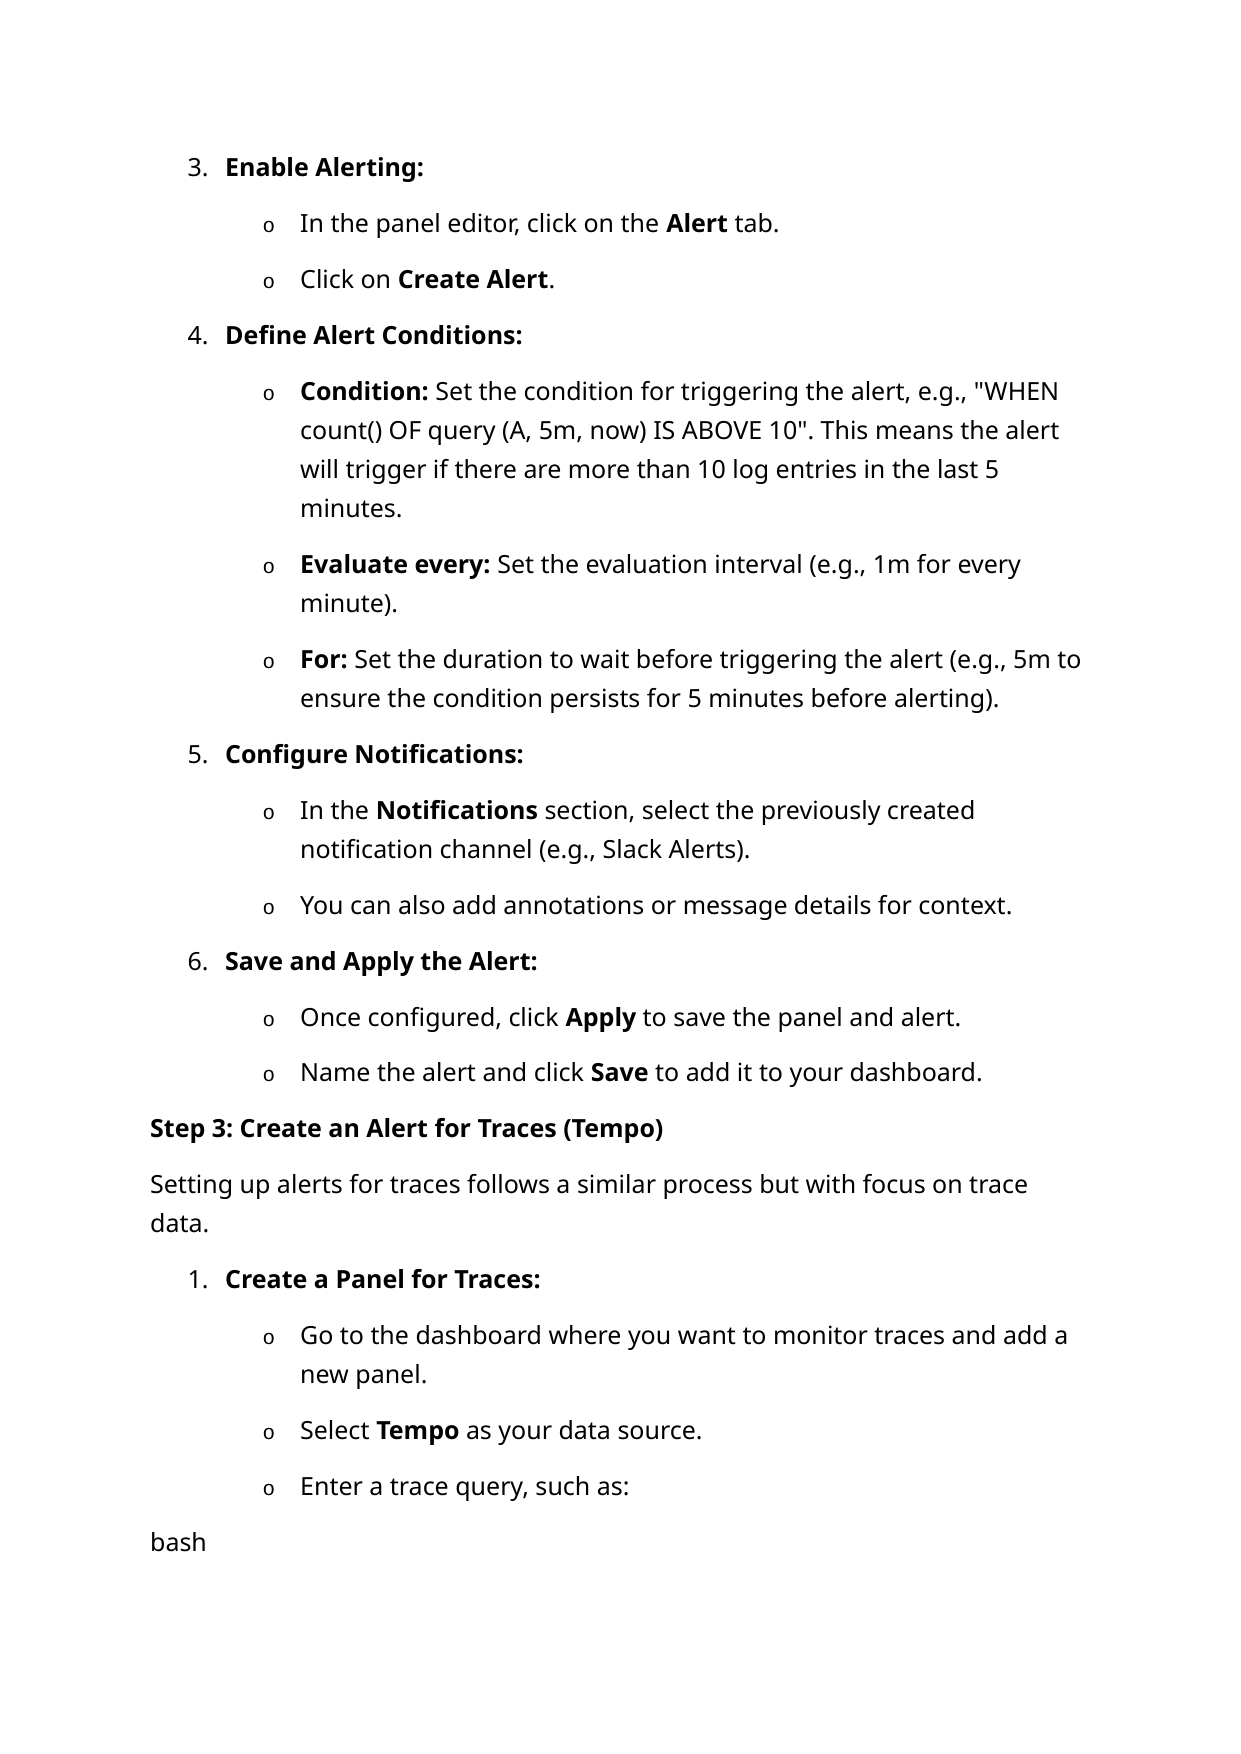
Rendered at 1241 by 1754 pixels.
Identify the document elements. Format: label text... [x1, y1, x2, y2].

list Once configured, click Apply to save the panel and alert. [262, 999, 1090, 1033]
list Condition: Set the condition for triggering the alert, e.g., "WHEN count() OF query (A, 5m, now) IS ABOVE 10". This means the alert will trigger if there are more than 10 log entries in the last 5 minutes. [262, 373, 1090, 525]
list Create a Panel for Traces: [187, 1262, 1090, 1296]
list Name the alert and click Save to add it to your dashboard. [262, 1055, 1090, 1089]
list In the Notifications section, select the previously created notification channel (e.g., Slack Alerts). [262, 792, 1090, 866]
list You can also add annotations or message details for context. [262, 887, 1090, 922]
list Go to the dashboard where you want to monitor traces and add a new panel. [262, 1317, 1090, 1391]
list In the panel editor, click on the Alert tab. [262, 206, 1090, 240]
list Enable Alerting: [187, 150, 1090, 184]
text Setting up alerts for traces follows a similar process but with focus on trace data. [150, 1167, 1090, 1240]
list Configure Notifications: [187, 737, 1090, 771]
list Select Tempo as your data source. [262, 1412, 1090, 1447]
list Click on Create Alert. [262, 262, 1090, 296]
list Evaluate every: Set the evaluation interval (e.g., 1m for every minute). [262, 547, 1090, 620]
list For: Set the duration to wait before triggering the alert (e.g., 5m to ensure the condition persists for 5 minutes before alerting). [262, 642, 1090, 715]
list Enter a trace query, such as: [262, 1468, 1090, 1502]
text bash [150, 1524, 1090, 1558]
list Save and Apply the Alert: [187, 943, 1090, 977]
text Step 3: Create an Alert for Traces (Tempo) [150, 1111, 1090, 1145]
list Define Alert Conditions: [187, 317, 1090, 352]
